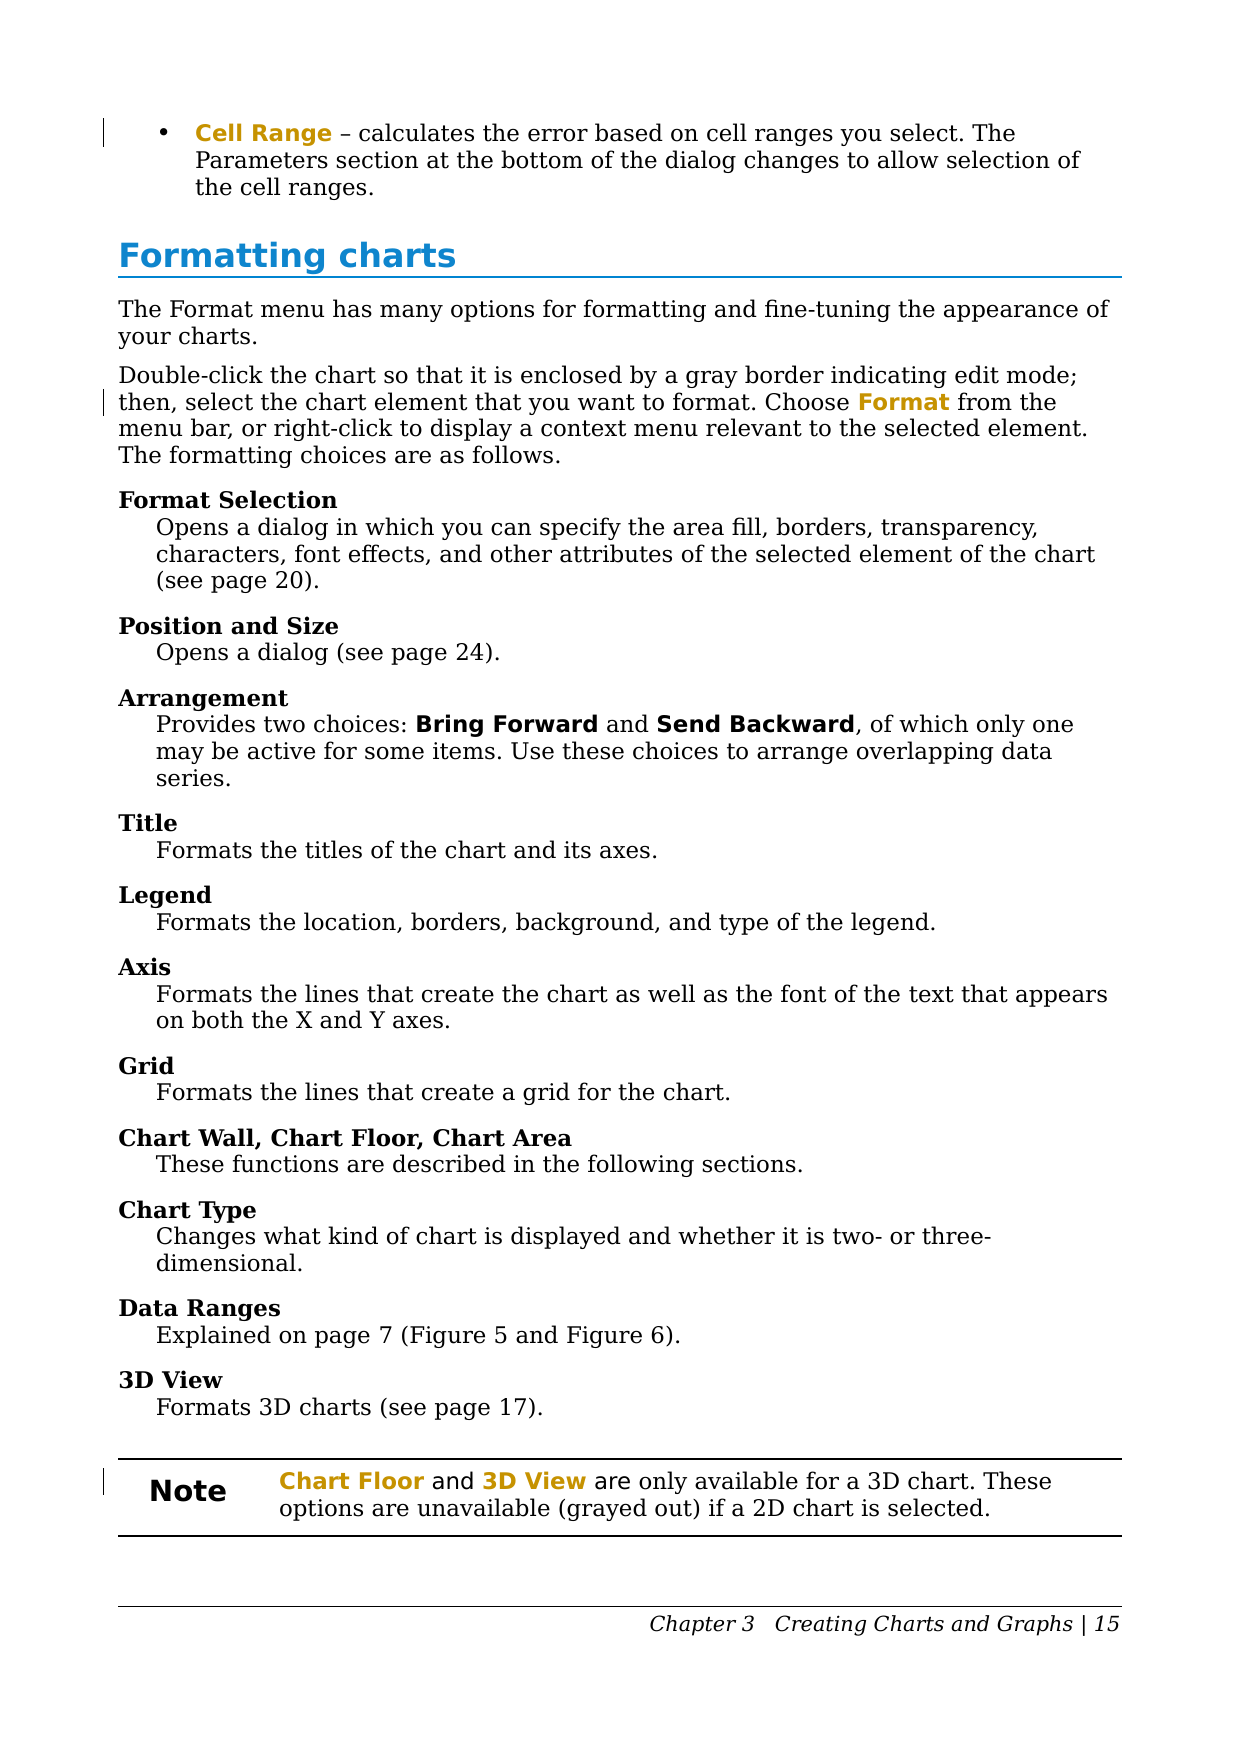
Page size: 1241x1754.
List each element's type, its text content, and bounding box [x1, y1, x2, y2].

text Legend [118, 882, 1122, 909]
text These functions are described in the following sections. [156, 1151, 1122, 1178]
text Formats the lines that create a grid for the chart. [156, 1079, 1122, 1106]
subtitle Formatting charts [118, 237, 1122, 276]
text Title [118, 810, 1122, 837]
table_header Chart Floor and 3D View are only available for a 3D chart. These options are unavailable (grayed out) if a 2D chart is selected. [258, 1460, 1122, 1535]
text Formats the lines that create the chart as well as the font of the text that appears on both the X and Y axes. [156, 981, 1122, 1034]
text Opens a dialog (see page 24). [156, 639, 1122, 666]
text Chart Type [118, 1197, 1122, 1223]
text The Format menu has many options for formatting and fine-tuning the appearance of your charts. [118, 296, 1122, 350]
text Position and Size [118, 613, 1122, 639]
text Grid [118, 1053, 1122, 1079]
text Double-click the chart so that it is enclosed by a gray border indicating edit mode; then, select the chart element that you want to format. Choose Format from the menu bar, or right-click to display a context menu relevant to the selected element. The formatting choices are as follows. [118, 362, 1122, 469]
text Formats 3D charts (see page 17). [156, 1394, 1122, 1421]
list Cell Range – calculates the error based on cell ranges you select. The Parameters section at the bottom of the dialog changes to allow selection of the cell ranges. [156, 118, 1122, 201]
text Format Selection [118, 487, 1122, 514]
text Data Ranges [118, 1295, 1122, 1322]
text Provides two choices: Bring Forward and Send Backward, of which only one may be active for some items. Use these choices to arrange overlapping data series. [156, 712, 1122, 792]
text Arrangement [118, 685, 1122, 712]
text Formats the titles of the chart and its axes. [156, 837, 1122, 863]
text 3D View [118, 1367, 1122, 1394]
text Explained on page 7 (Figure 5 and Figure 6). [156, 1322, 1122, 1349]
table_header Note [118, 1460, 257, 1535]
text Formats the location, borders, background, and type of the legend. [156, 909, 1122, 936]
text Chart Wall, Chart Floor, Chart Area [118, 1124, 1122, 1151]
text Axis [118, 954, 1122, 981]
text Opens a dialog in which you can specify the area fill, borders, transparency, characters, font effects, and other attributes of the selected element of the chart (see page 20). [156, 514, 1122, 594]
text Changes what kind of chart is displayed and whether it is two- or three-dimensional. [156, 1223, 1122, 1277]
